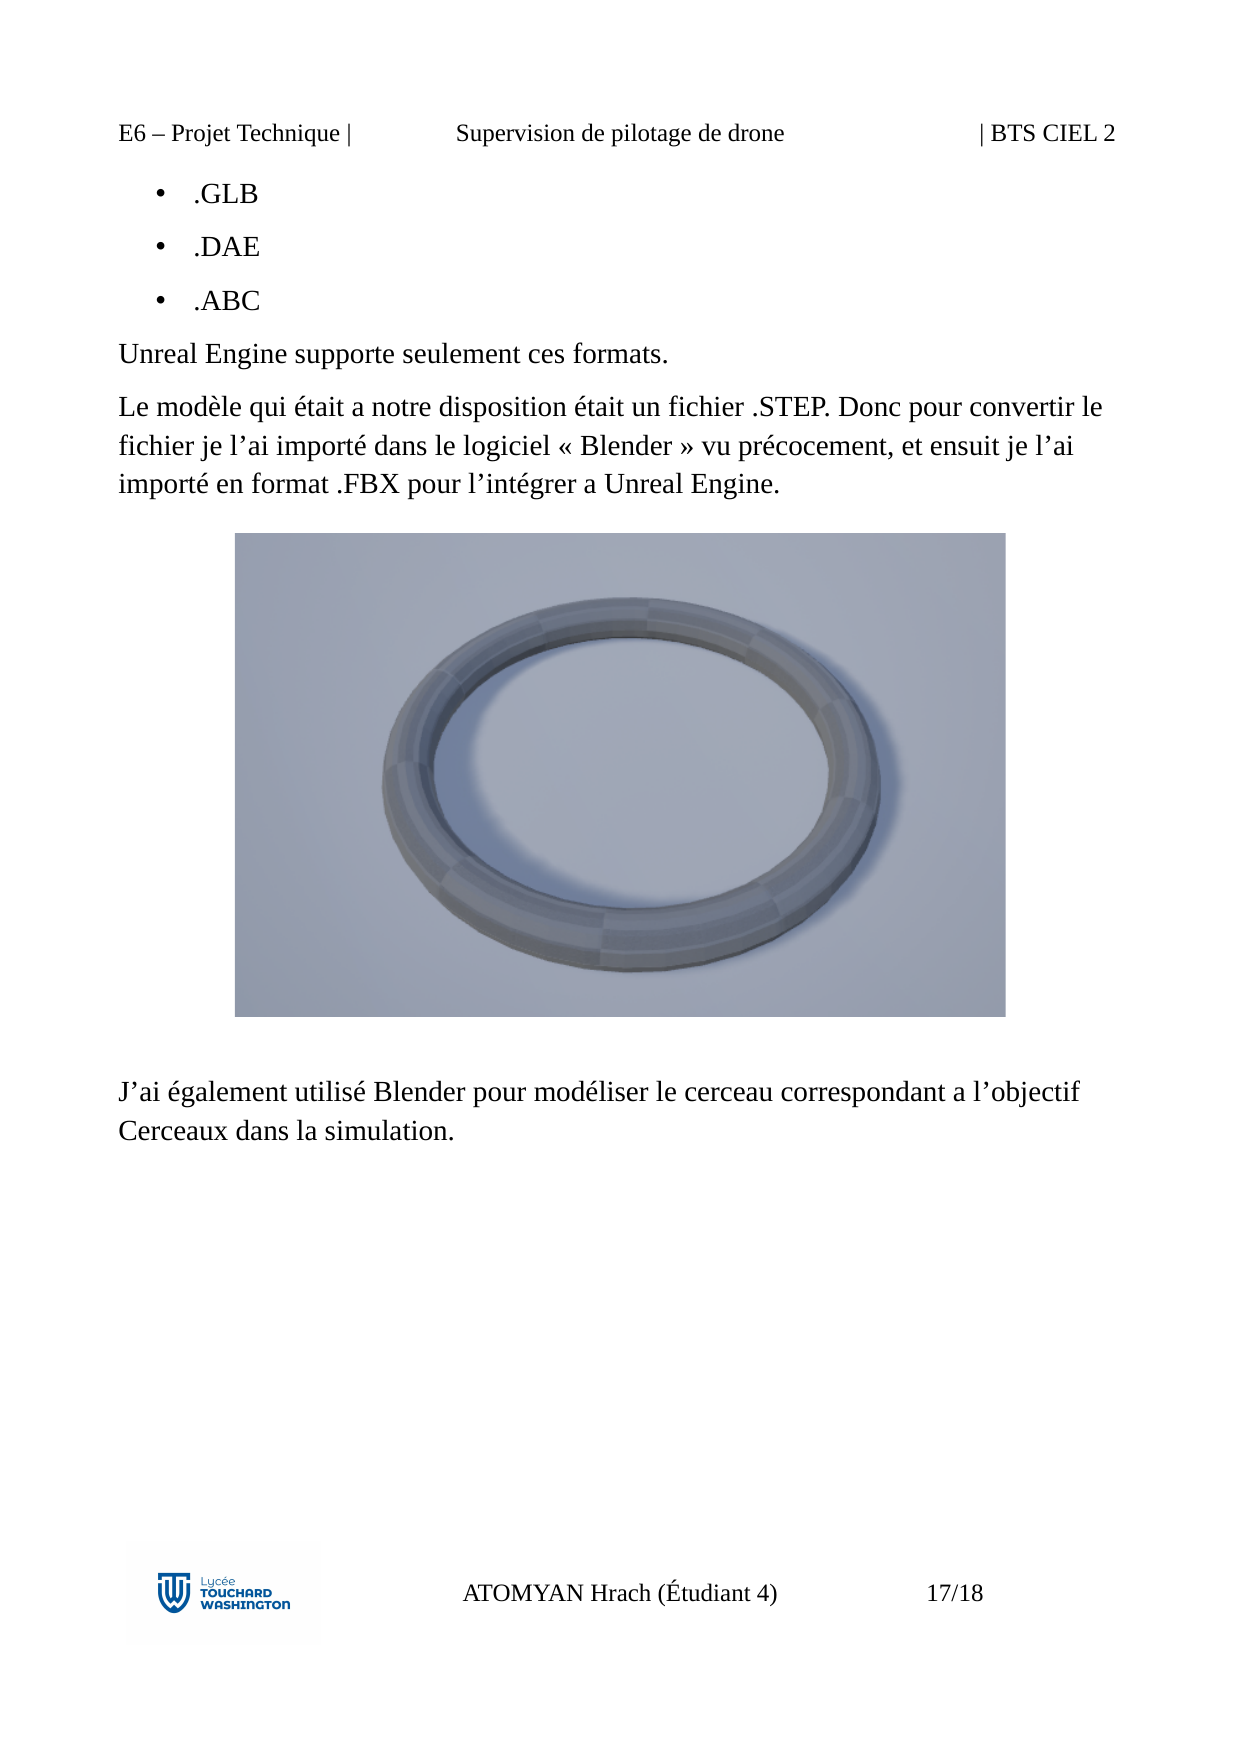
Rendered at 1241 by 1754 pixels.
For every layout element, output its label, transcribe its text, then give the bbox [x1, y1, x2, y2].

text Unreal Engine supporte seulement ces formats. [118, 336, 1122, 369]
text J’ai également utilisé Blender pour modéliser le cerceau correspondant a l’objectif Cerceaux dans la simulation. [118, 1074, 1122, 1146]
list .ABC [156, 283, 1122, 316]
picture [234, 533, 1006, 1017]
list .GLB [156, 176, 1122, 210]
text Le modèle qui était a notre disposition était un fichier .STEP. Donc pour convertir le fichier je l’ai importé dans le logiciel « Blender » vu précocement, et ensuit je l’ai importé en format .FBX pour l’intégrer a Unreal Engine. [118, 389, 1122, 500]
list .DAE [156, 229, 1122, 263]
picture [126, 1541, 322, 1645]
